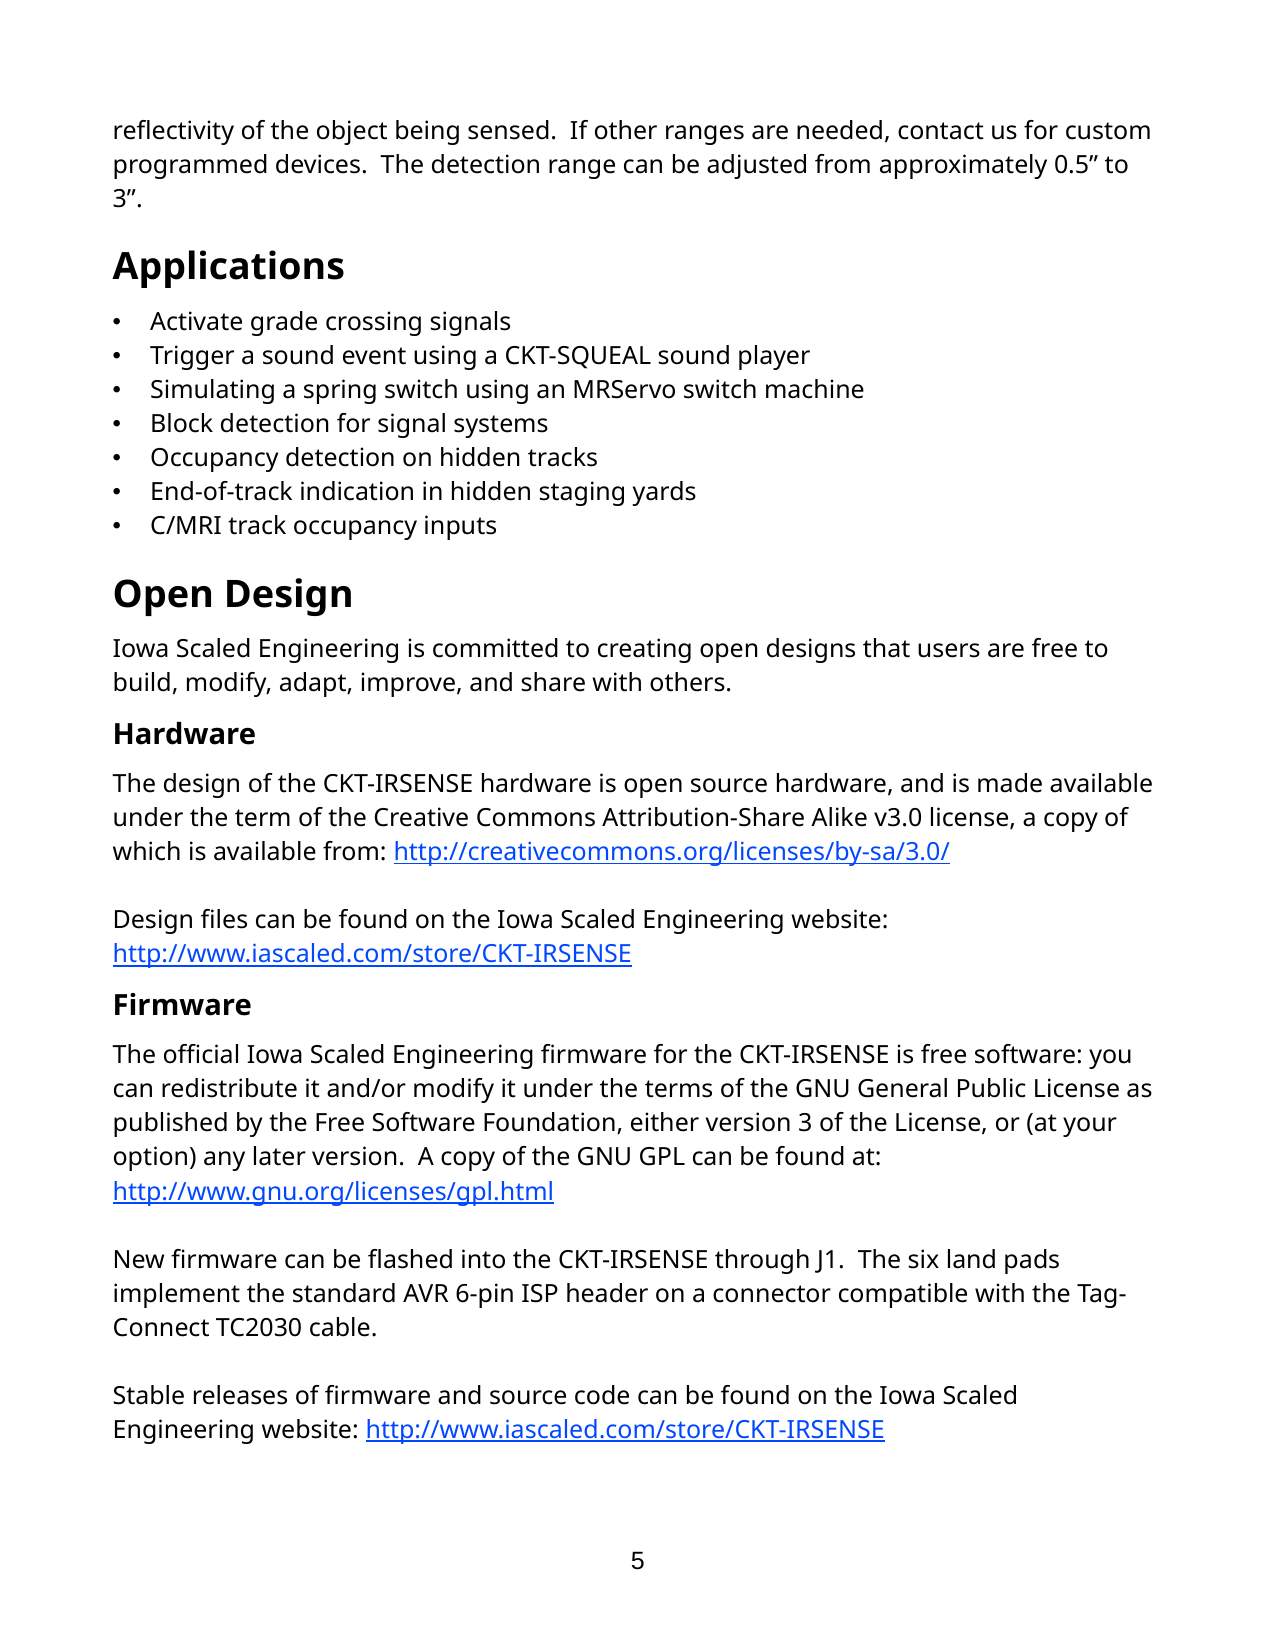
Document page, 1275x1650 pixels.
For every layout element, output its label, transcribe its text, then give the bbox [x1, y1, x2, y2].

subtitle Hardware [112, 713, 1162, 753]
text New firmware can be flashed into the CKT-IRSENSE through J1. The six land pads implement the standard AVR 6-pin ISP header on a connector compatible with the Tag-Connect TC2030 cable. [112, 1241, 1162, 1343]
list C/MRI track occupancy inputs [112, 508, 1162, 542]
list Block detection for signal systems [112, 405, 1162, 439]
subtitle Firmware [112, 985, 1162, 1024]
list Occupancy detection on hidden tracks [112, 439, 1162, 473]
text The official Iowa Scaled Engineering firmware for the CKT-IRSENSE is free software: you can redistribute it and/or modify it under the terms of the GNU General Public License as published by the Free Software Foundation, either version 3 of the License, or (at your option) any later version. A copy of the GNU GPL can be found at: http://www.gnu.org/licenses/gpl.html [112, 1037, 1162, 1207]
list End-of-track indication in hidden staging yards [112, 473, 1162, 508]
text Iowa Scaled Engineering is committed to creating open designs that users are free to build, modify, adapt, improve, and share with others. [112, 631, 1162, 699]
text Design files can be found on the Iowa Scaled Engineering website: [112, 902, 1162, 936]
subtitle Open Design [112, 567, 1162, 618]
list Trigger a sound event using a CKT-SQUEAL sound player [112, 337, 1162, 371]
text http://www.iascaled.com/store/CKT-IRSENSE [112, 936, 1162, 970]
text Stable releases of firmware and source code can be found on the Iowa Scaled Engineering website: http://www.iascaled.com/store/CKT-IRSENSE [112, 1377, 1162, 1446]
text The design of the CKT-IRSENSE hardware is open source hardware, and is made available under the term of the Creative Commons Attribution-Share Alike v3.0 license, a copy of which is available from: http://creativecommons.org/licenses/by-sa/3.0/ [112, 766, 1162, 868]
list Simulating a spring switch using an MRServo switch machine [112, 371, 1162, 405]
text reflectivity of the object being sensed. If other ranges are needed, contact us for custom programmed devices. The detection range can be adjusted from approximately 0.5” to 3”. [112, 112, 1162, 215]
list Activate grade crossing signals [112, 303, 1162, 337]
subtitle Applications [112, 240, 1162, 291]
